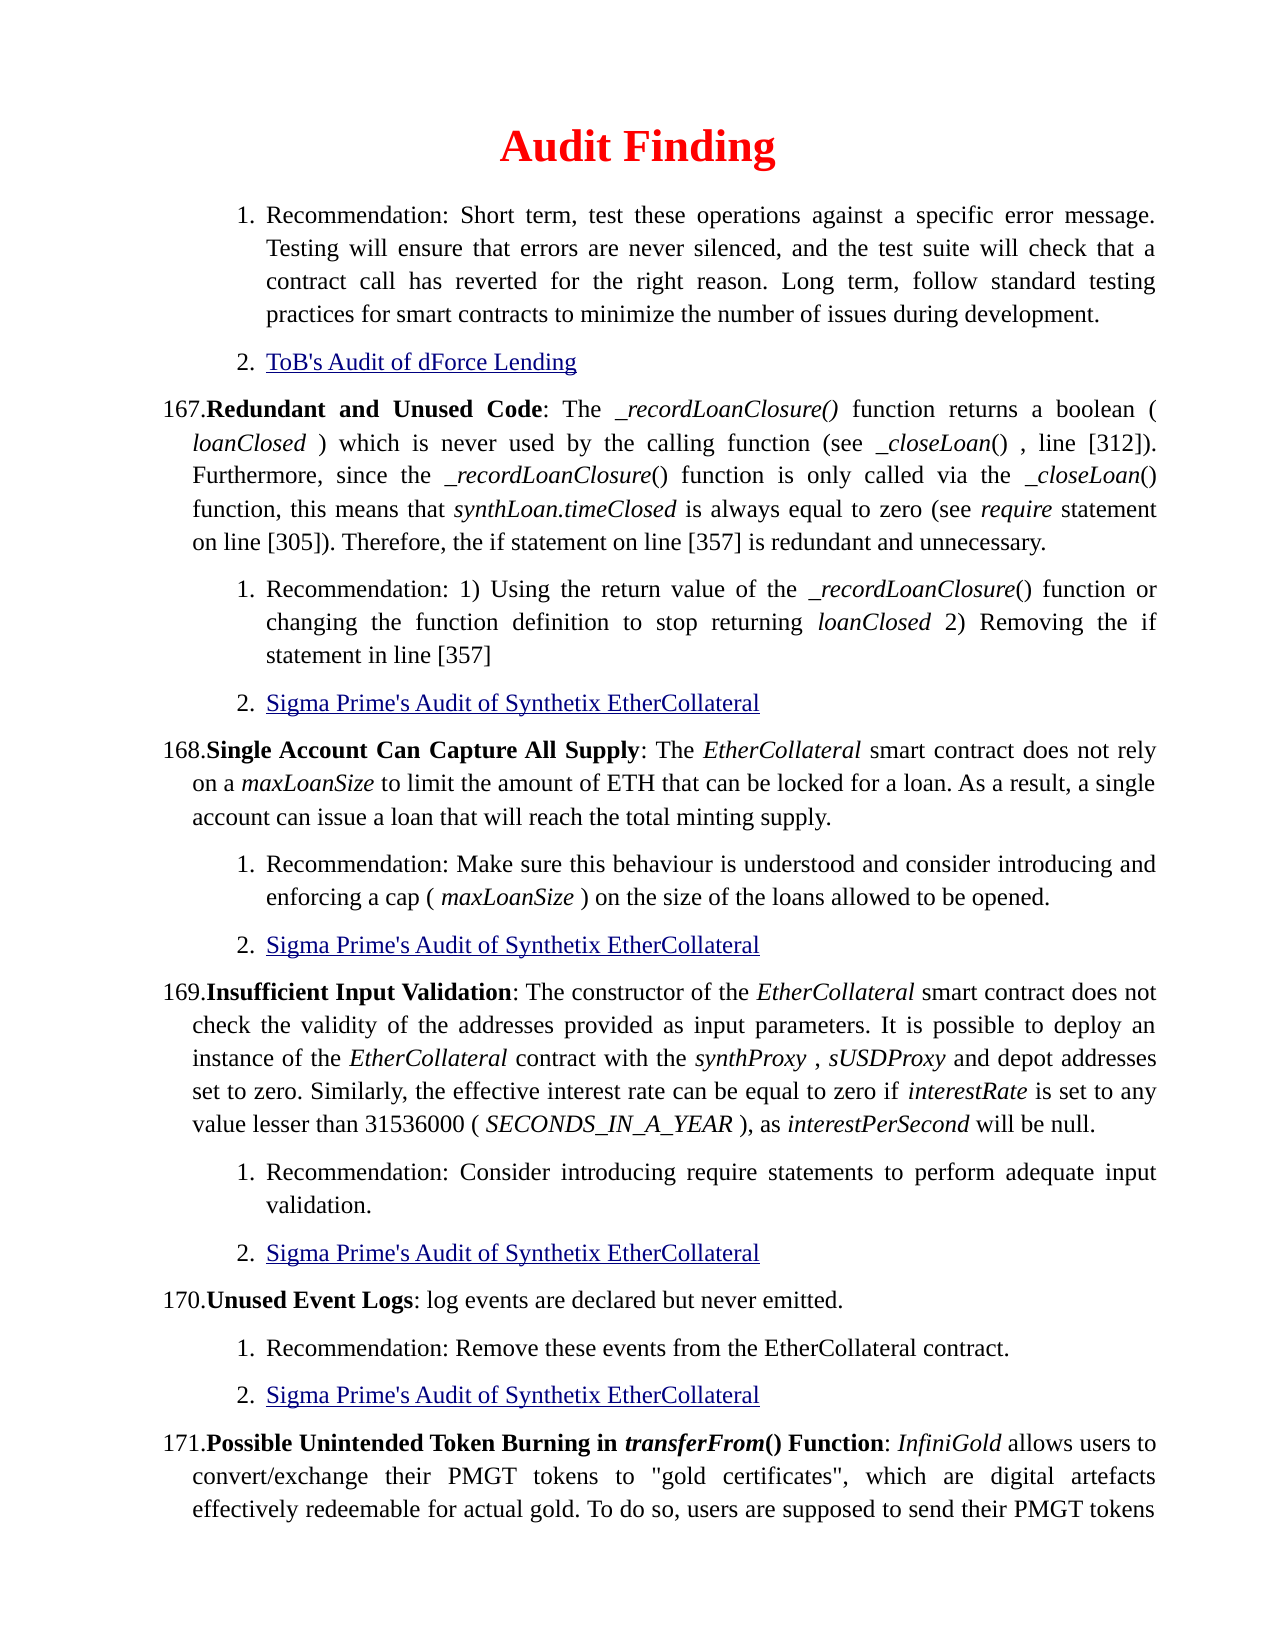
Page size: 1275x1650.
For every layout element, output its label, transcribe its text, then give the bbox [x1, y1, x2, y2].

list Sigma Prime's Audit of Synthetix EtherCollateral [236, 930, 1157, 958]
list Sigma Prime's Audit of Synthetix EtherCollateral [236, 1238, 1157, 1266]
list Single Account Can Capture All Supply: The EtherCollateral smart contract does not rely on a maxLoanSize to limit the amount of ETH that can be locked for a loan. As a result, a single account can issue a loan that will reach the total minting supply. [162, 736, 1157, 830]
list Recommendation: Consider introducing require statements to perform adequate input validation. [236, 1157, 1157, 1219]
list Recommendation: Remove these events from the EtherCollateral contract. [236, 1333, 1157, 1362]
list Sigma Prime's Audit of Synthetix EtherCollateral [236, 1381, 1157, 1409]
list Insufficient Input Validation: The constructor of the EtherCollateral smart contract does not check the validity of the addresses provided as input parameters. It is possible to deploy an instance of the EtherCollateral contract with the synthProxy , sUSDProxy and depot addresses set to zero. Similarly, the effective interest rate can be equal to zero if interestRate is set to any value lesser than 31536000 ( SECONDS_IN_A_YEAR ), as interestPerSecond will be null. [162, 977, 1157, 1138]
list Unused Event Logs: log events are declared but never emitted. [162, 1285, 1157, 1314]
list ToB's Audit of dForce Lending [236, 347, 1157, 376]
list Recommendation: Short term, test these operations against a specific error message. Testing will ensure that errors are never silenced, and the test suite will check that a contract call has reverted for the right reason. Long term, follow standard testing practices for smart contracts to minimize the number of issues during development. [236, 200, 1157, 328]
list Redundant and Unused Code: The _recordLoanClosure() function returns a boolean ( loanClosed ) which is never used by the calling function (see _closeLoan() , line [312]). Furthermore, since the _recordLoanClosure() function is only called via the _closeLoan() function, this means that synthLoan.timeClosed is always equal to zero (see require statement on line [305]). Therefore, the if statement on line [357] is redundant and unnecessary. [162, 394, 1157, 555]
list Recommendation: 1) Using the return value of the _recordLoanClosure() function or changing the function definition to stop returning loanClosed 2) Removing the if statement in line [357] [236, 574, 1157, 669]
list Recommendation: Make sure this behaviour is understood and consider introducing and enforcing a cap ( maxLoanSize ) on the size of the loans allowed to be opened. [236, 849, 1157, 911]
list Sigma Prime's Audit of Synthetix EtherCollateral [236, 688, 1157, 717]
list Possible Unintended Token Burning in transferFrom() Function: InfiniGold allows users to convert/exchange their PMGT tokens to "gold certificates", which are digital artefacts effectively redeemable for actual gold. To do so, users are supposed to send their PMGT tokens [162, 1428, 1157, 1523]
